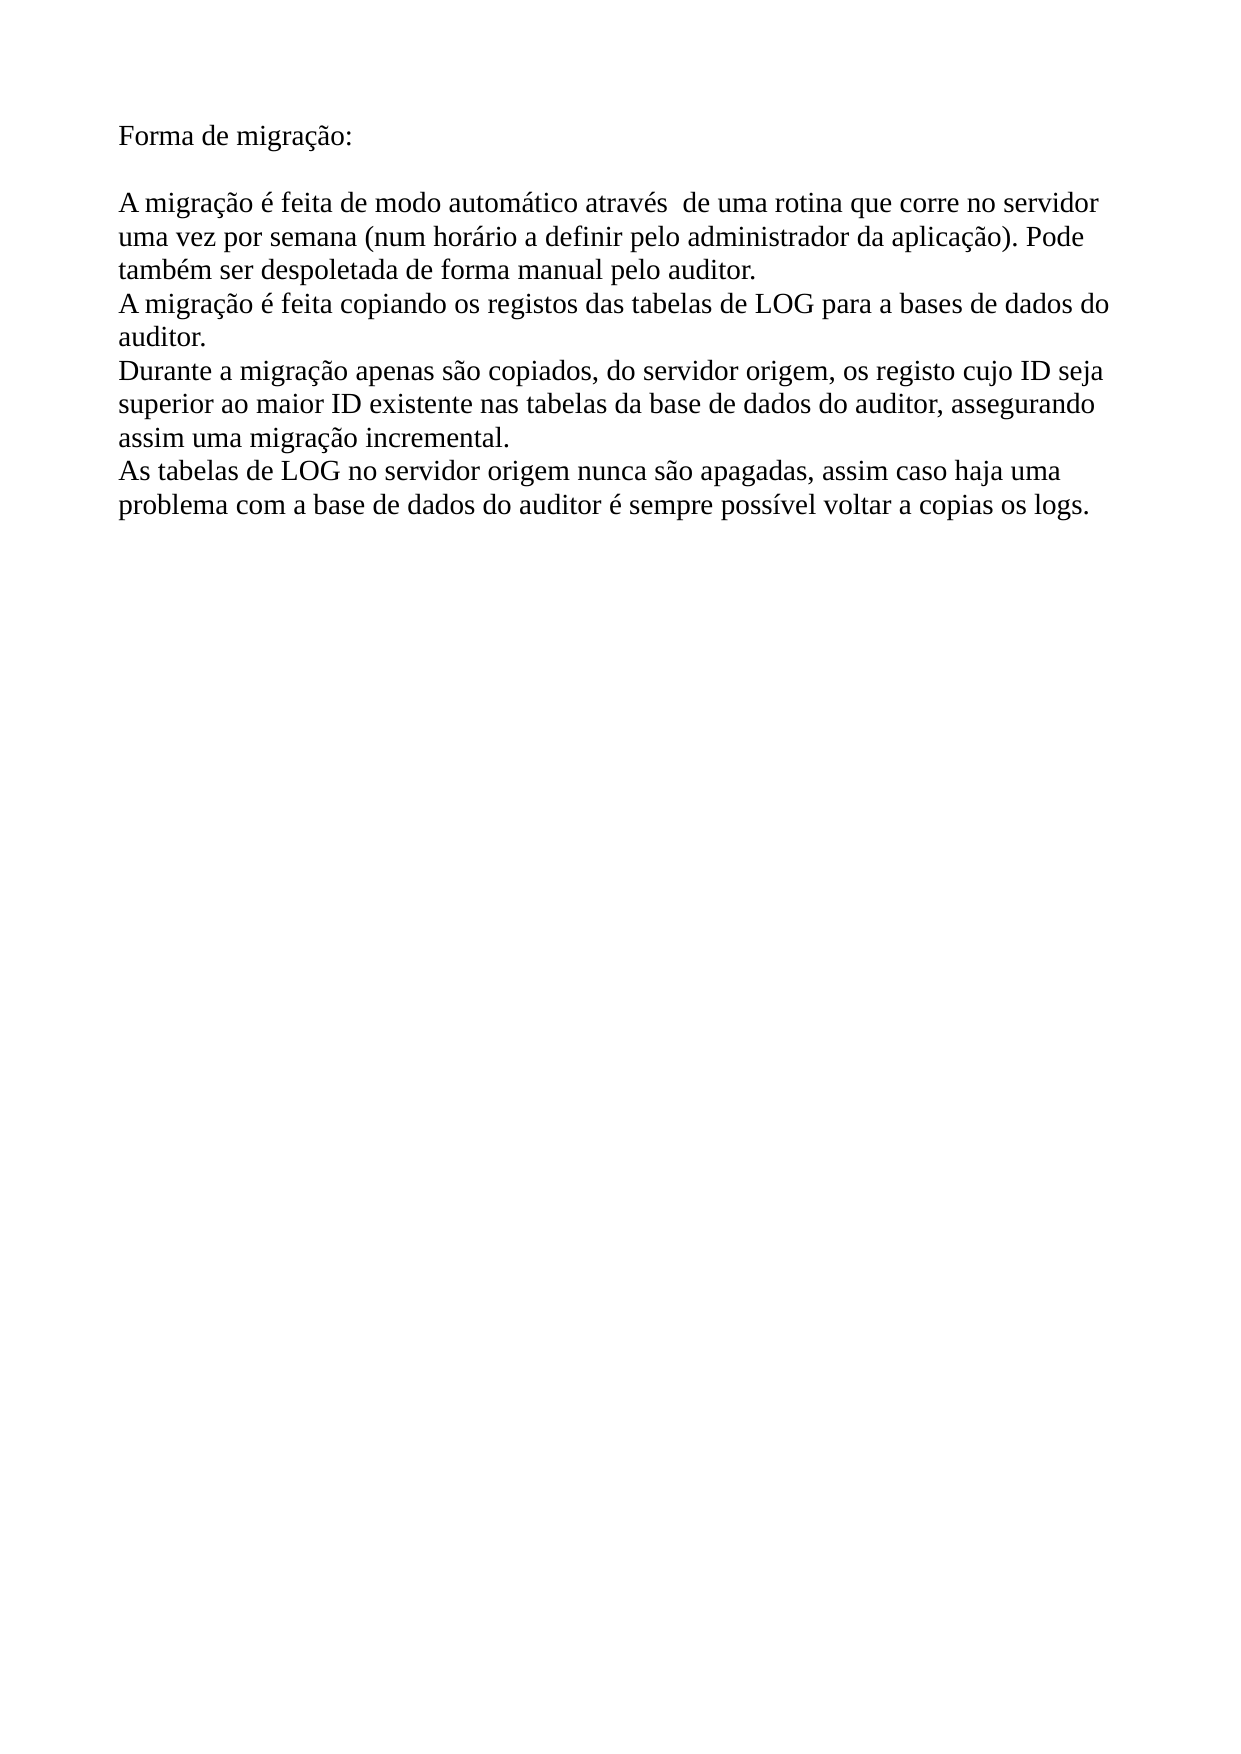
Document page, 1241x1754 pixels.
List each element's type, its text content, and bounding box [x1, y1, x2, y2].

text As tabelas de LOG no servidor origem nunca são apagadas, assim caso haja uma problema com a base de dados do auditor é sempre possível voltar a copias os logs. [118, 453, 1122, 521]
text Durante a migração apenas são copiados, do servidor origem, os registo cujo ID seja superior ao maior ID existente nas tabelas da base de dados do auditor, assegurando assim uma migração incremental. [118, 353, 1122, 453]
text A migração é feita copiando os registos das tabelas de LOG para a bases de dados do auditor. [118, 286, 1122, 353]
text Forma de migração: [118, 118, 1122, 152]
text A migração é feita de modo automático através de uma rotina que corre no servidor uma vez por semana (num horário a definir pelo administrador da aplicação). Pode também ser despoletada de forma manual pelo auditor. [118, 185, 1122, 286]
